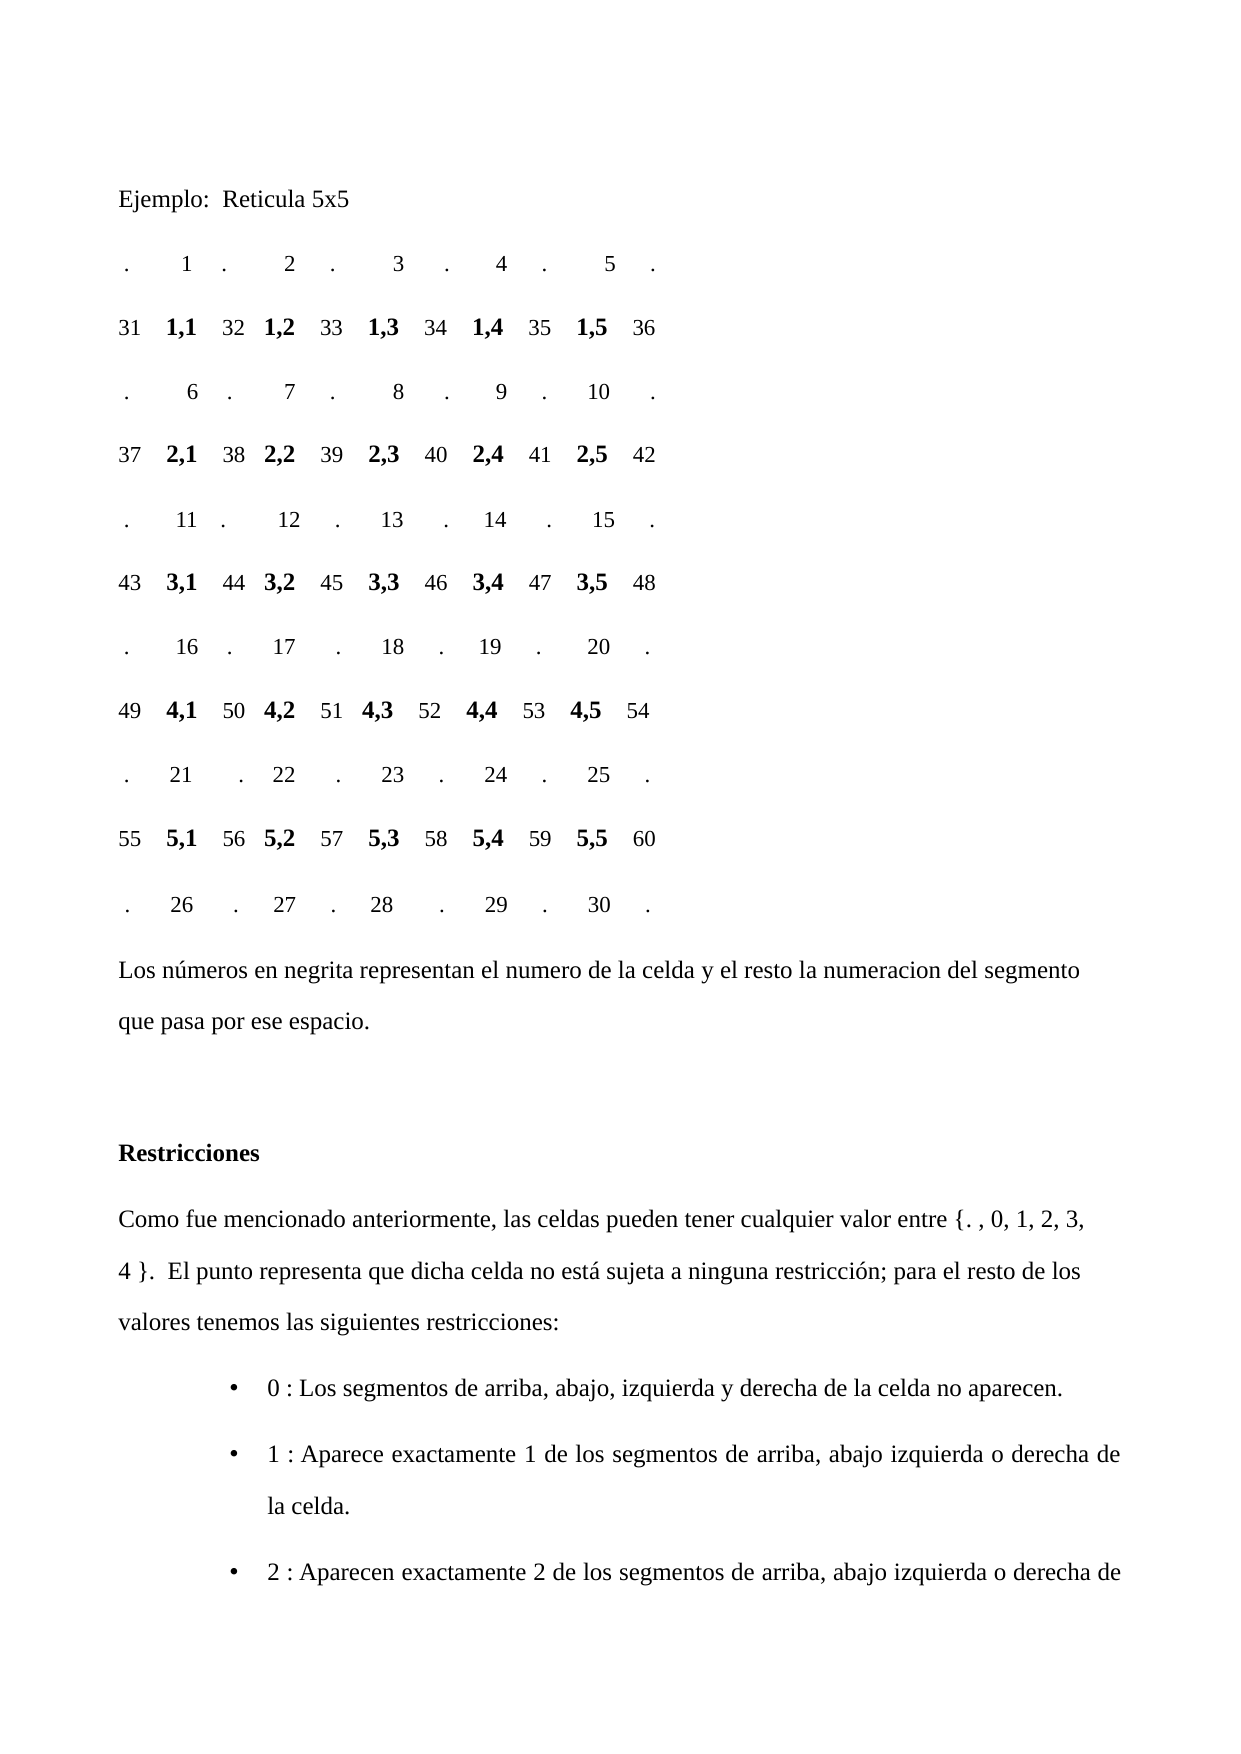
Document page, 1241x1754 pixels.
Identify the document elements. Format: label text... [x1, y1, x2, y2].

text Restricciones [118, 1138, 1122, 1167]
text . 16 . 17 . 18 . 19 . 20 . [118, 633, 1122, 660]
text 37 2,1 38 2,2 39 2,3 40 2,4 41 2,5 42 [118, 439, 1122, 468]
text . 21 . 22 . 23 . 24 . 25 . [118, 761, 1122, 787]
text 55 5,1 56 5,2 57 5,3 58 5,4 59 5,5 60 [118, 823, 1122, 851]
text . 1 . 2 . 3 . 4 . 5 . [118, 250, 1122, 277]
list 2 : Aparecen exactamente 2 de los segmentos de arriba, abajo izquierda o derecha de [229, 1557, 1122, 1586]
text Como fue mencionado anteriormente, las celdas pueden tener cualquier valor entre {. , 0, 1, 2, 3, 4 }. El punto representa que dicha celda no está sujeta a ninguna restricción; para el resto de los valores tenemos las siguientes restricciones: [118, 1204, 1122, 1336]
text Los números en negrita representan el numero de la celda y el resto la numeracion del segmento que pasa por ese espacio. [118, 955, 1122, 1035]
text Ejemplo: Reticula 5x5 [118, 184, 1122, 213]
text . 26 . 27 . 28 . 29 . 30 . [118, 889, 1122, 917]
text . 6 . 7 . 8 . 9 . 10 . [118, 378, 1122, 404]
text . 11 . 12 . 13 . 14 . 15 . [118, 506, 1122, 532]
text 43 3,1 44 3,2 45 3,3 46 3,4 47 3,5 48 [118, 567, 1122, 596]
list 0 : Los segmentos de arriba, abajo, izquierda y derecha de la celda no aparecen. [229, 1373, 1122, 1402]
text 49 4,1 50 4,2 51 4,3 52 4,4 53 4,5 54 [118, 695, 1122, 724]
list 1 : Aparece exactamente 1 de los segmentos de arriba, abajo izquierda o derecha de la celda. [229, 1439, 1122, 1519]
text 31 1,1 32 1,2 33 1,3 34 1,4 35 1,5 36 [118, 312, 1122, 341]
